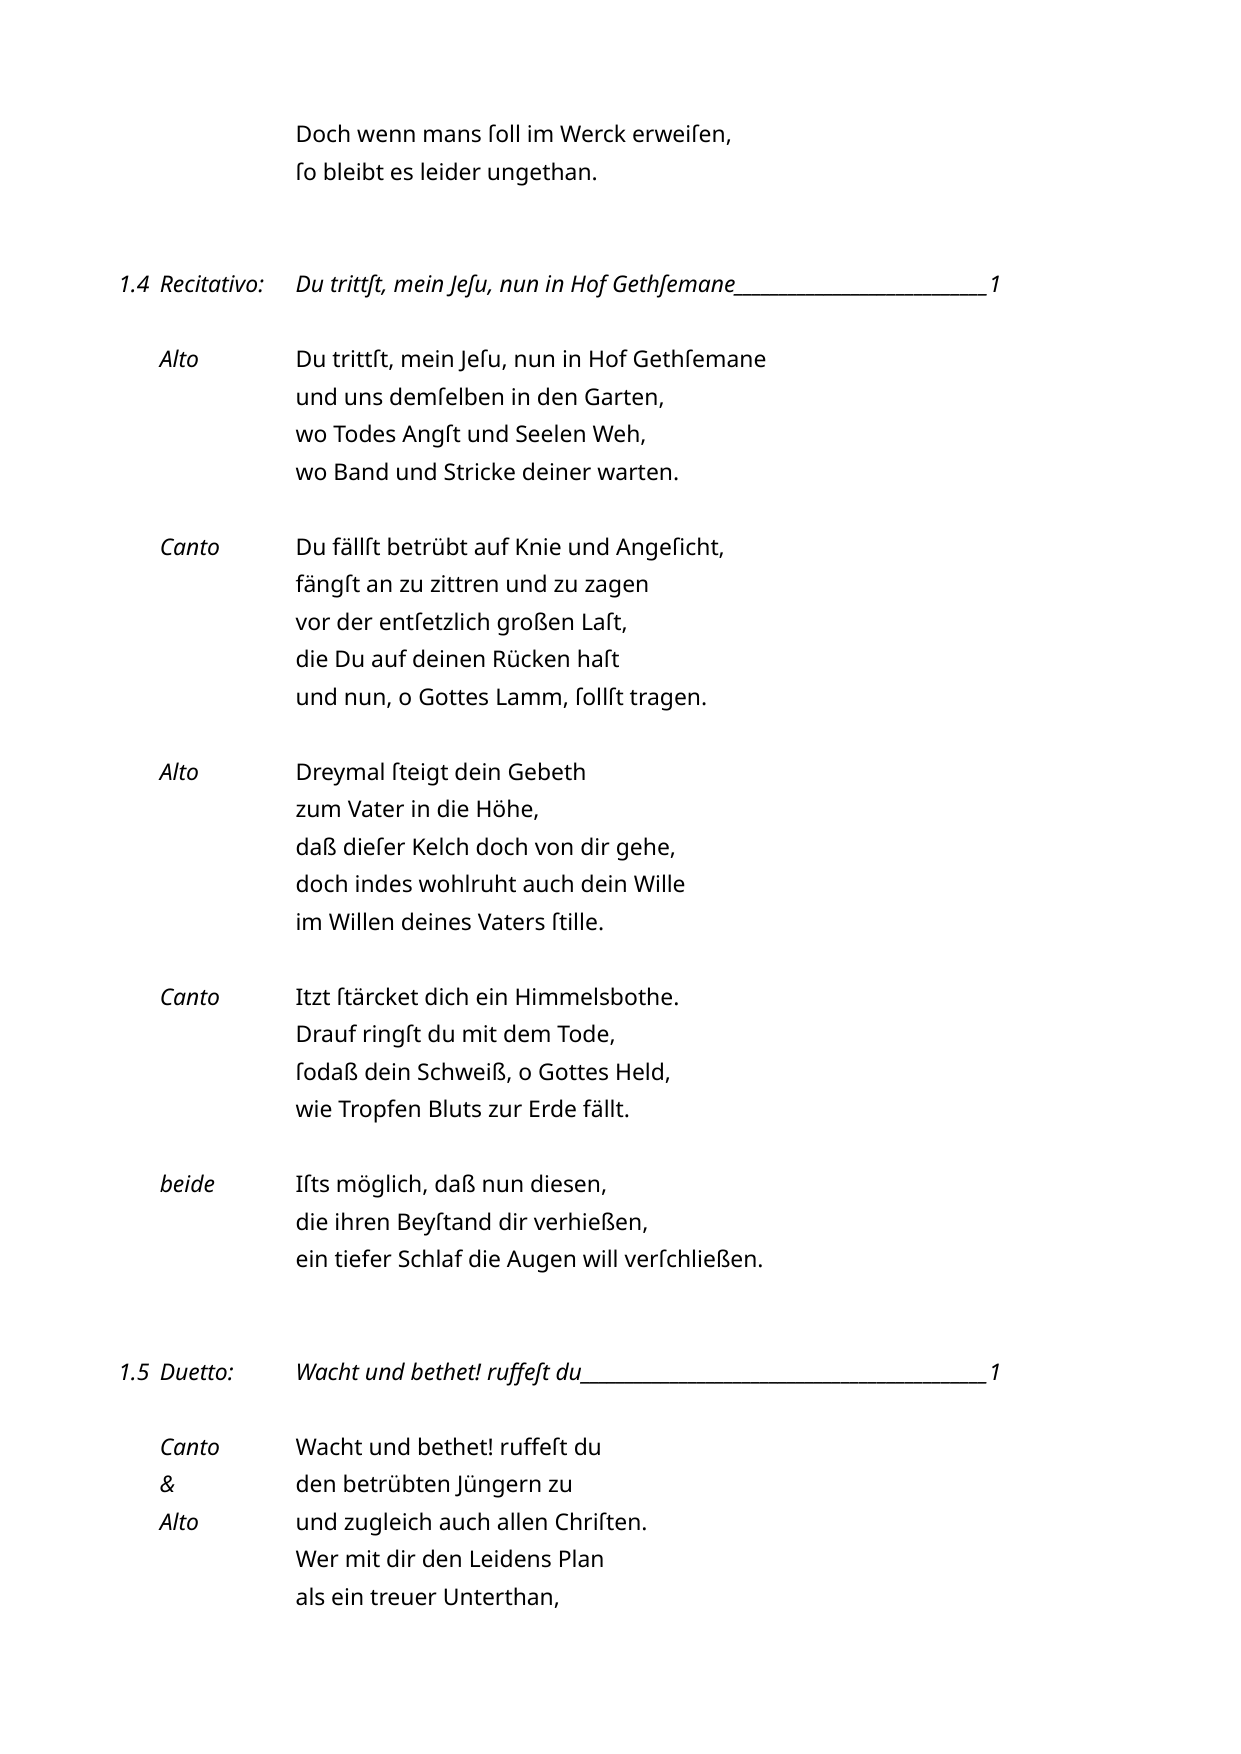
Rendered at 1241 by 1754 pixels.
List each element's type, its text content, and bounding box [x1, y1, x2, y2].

text 1.3 Aria: Wie hurtig iſt man im Verheißen 1 Tenore Wie hurtig iſt man im Verheißen, wie leicht gelobt man alles an. Doch wenn mans ſoll im Werck erweiſen, ſo bleibt es leider ungethan. [118, 118, 1004, 187]
text 1.4 Recitativo: Du trittſt, mein Jeſu, nun in Hof Gethſemane 1 Alto Du trittſt, mein Jeſu, nun in Hof Gethſemane und uns demſelben in den Garten, wo Todes Angſt und Seelen Weh, wo Band und Stricke deiner warten. Canto Du fällſt betrübt auf Knie und Angeſicht, fängſt an zu zittren und zu zagen vor der entſetzlich großen Laſt, die Du auf deinen Rücken haſt und nun, o Gottes Lamm, ſollſt tragen. Alto Dreymal ſteigt dein Gebeth zum Vater in die Höhe, daß dieſer Kelch doch von dir gehe, doch indes wohlruht auch dein Wille im Willen deines Vaters ſtille. Canto Itzt ſtärcket dich ein Himmelsbothe. Drauf ringſt du mit dem Tode, ſodaß dein Schweiß, o Gottes Held, wie Tropfen Bluts zur Erde fällt. beide Iſts möglich, daß nun diesen, die ihren Beyſtand dir verhießen, ein tiefer Schlaf die Augen will verſchließen. [118, 268, 1004, 1274]
text 1.5 Duetto: Wacht und bethet! ruffeſt du 1 Canto Wacht und bethet! ruffeſt du & den betrübten Jüngern zu Alto und zugleich auch allen Chriſten. Wer mit dir den Leidens Plan als ein treuer Unterthan, liebſter Jeſu, will betreten, muß mit Wachen und mit Bethen Augen, Hertz und Seele rüſten. [118, 1356, 1004, 1612]
